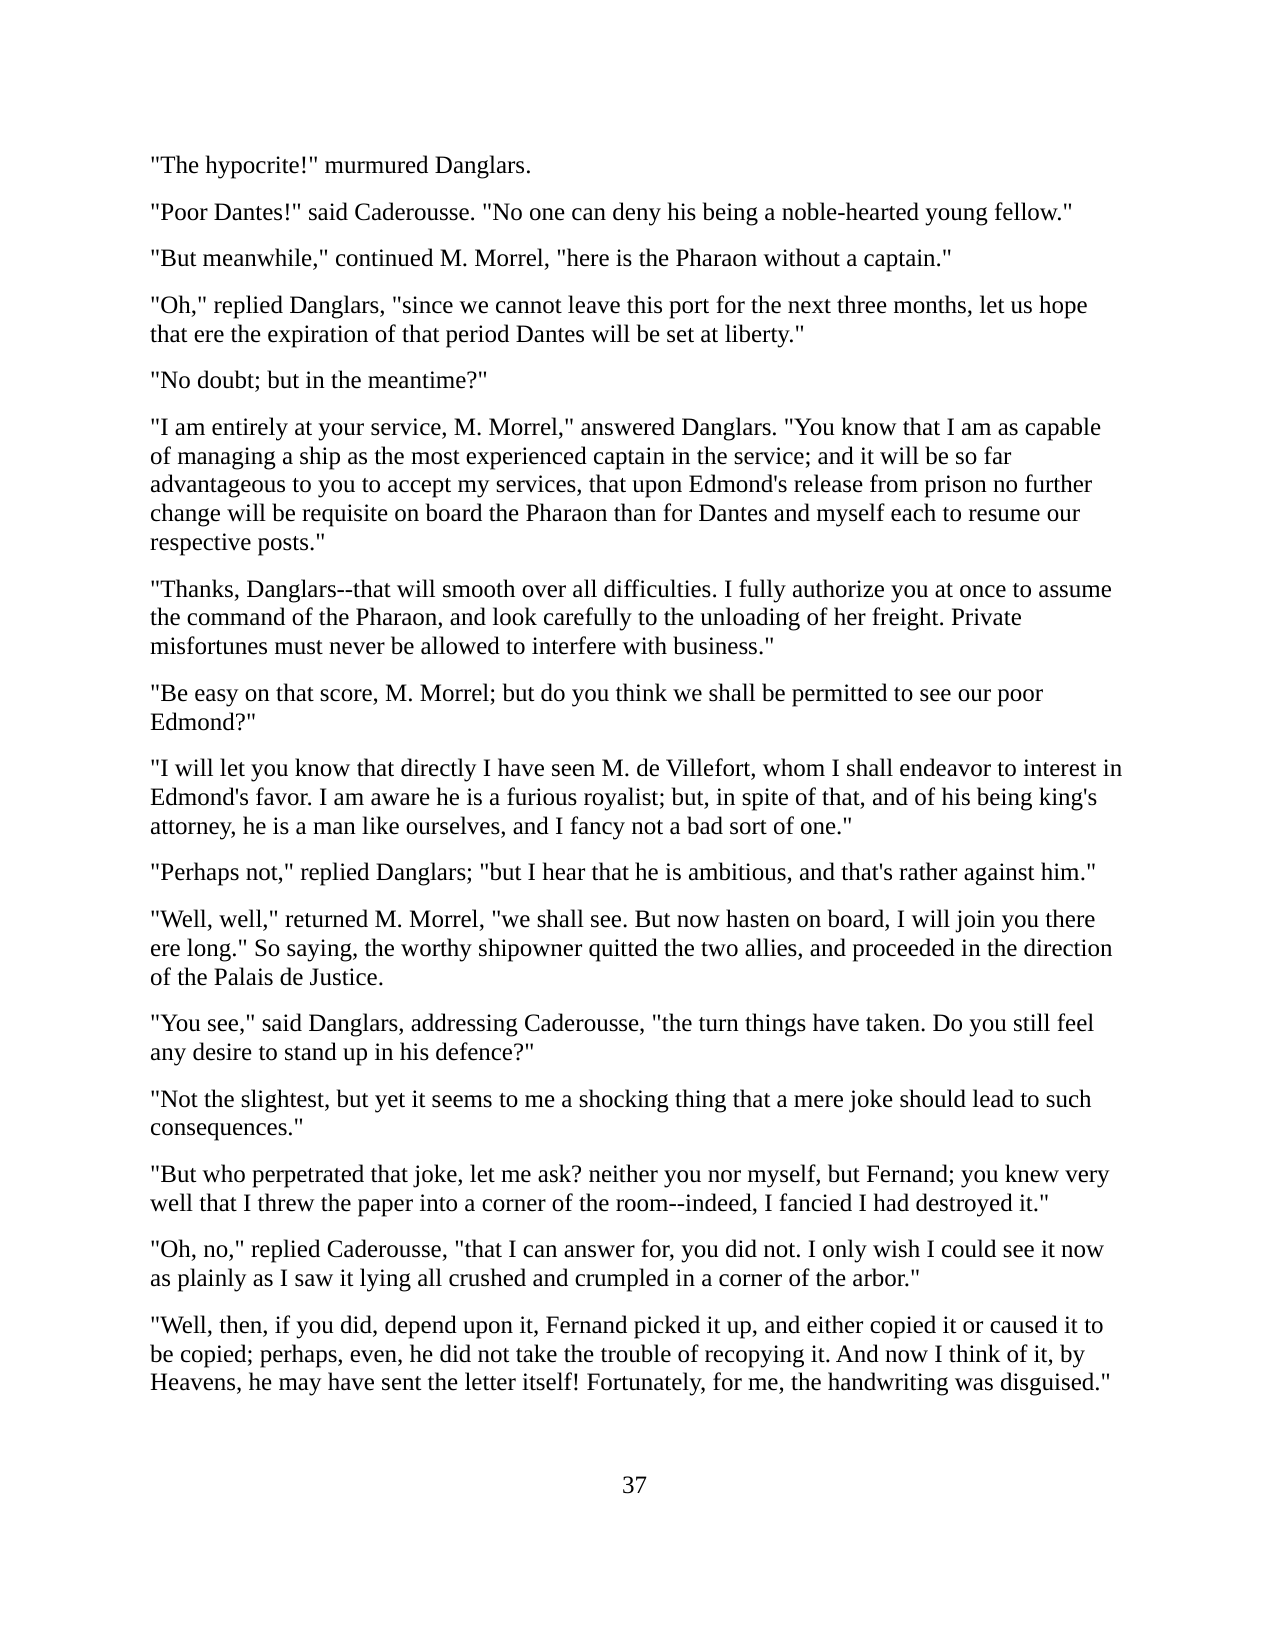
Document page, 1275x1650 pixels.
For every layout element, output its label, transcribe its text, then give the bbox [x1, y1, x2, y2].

text "But who perpetrated that joke, let me ask? neither you nor myself, but Fernand; you knew very well that I threw the paper into a corner of the room--indeed, I fancied I had destroyed it." [150, 1159, 1125, 1217]
text "Not the slightest, but yet it seems to me a shocking thing that a mere joke should lead to such consequences." [150, 1084, 1125, 1141]
text "Well, then, if you did, depend upon it, Fernand picked it up, and either copied it or caused it to be copied; perhaps, even, he did not take the trouble of recopying it. And now I think of it, by Heavens, he may have sent the letter itself! Fortunately, for me, the handwriting was disguised." [150, 1310, 1125, 1396]
text "Oh," replied Danglars, "since we cannot leave this port for the next three months, let us hope that ere the expiration of that period Dantes will be set at liberty." [150, 290, 1125, 347]
text "Oh, no," replied Caderousse, "that I can answer for, you did not. I only wish I could see it now as plainly as I saw it lying all crushed and crumpled in a corner of the arbor." [150, 1234, 1125, 1292]
text "I will let you know that directly I have seen M. de Villefort, whom I shall endeavor to interest in Edmond's favor. I am aware he is a furious royalist; but, in spite of that, and of his being king's attorney, he is a man like ourselves, and I fancy not a bad sort of one." [150, 753, 1125, 839]
text "Be easy on that score, M. Morrel; but do you think we shall be permitted to see our poor Edmond?" [150, 678, 1125, 735]
text "I am entirely at your service, M. Morrel," answered Danglars. "You know that I am as capable of managing a ship as the most experienced captain in the service; and it will be so far advantageous to you to accept my services, that upon Edmond's release from prison no further change will be requisite on board the Pharaon than for Dantes and myself each to resume our respective posts." [150, 412, 1125, 556]
text "But meanwhile," continued M. Morrel, "here is the Pharaon without a captain." [150, 243, 1125, 272]
text "Perhaps not," replied Danglars; "but I hear that he is ambitious, and that's rather against him." [150, 857, 1125, 886]
text "You see," said Danglars, addressing Caderousse, "the turn things have taken. Do you still feel any desire to stand up in his defence?" [150, 1008, 1125, 1066]
text "Thanks, Danglars--that will smooth over all difficulties. I fully authorize you at once to assume the command of the Pharaon, and look carefully to the unloading of her freight. Private misfortunes must never be allowed to interfere with business." [150, 574, 1125, 660]
text "Well, well," returned M. Morrel, "we shall see. But now hasten on board, I will join you there ere long." So saying, the worthy shipowner quitted the two allies, and proceeded in the direction of the Palais de Justice. [150, 904, 1125, 990]
text "The hypocrite!" murmured Danglars. [150, 150, 1125, 179]
text "Poor Dantes!" said Caderousse. "No one can deny his being a noble-hearted young fellow." [150, 197, 1125, 225]
text "No doubt; but in the meantime?" [150, 365, 1125, 394]
